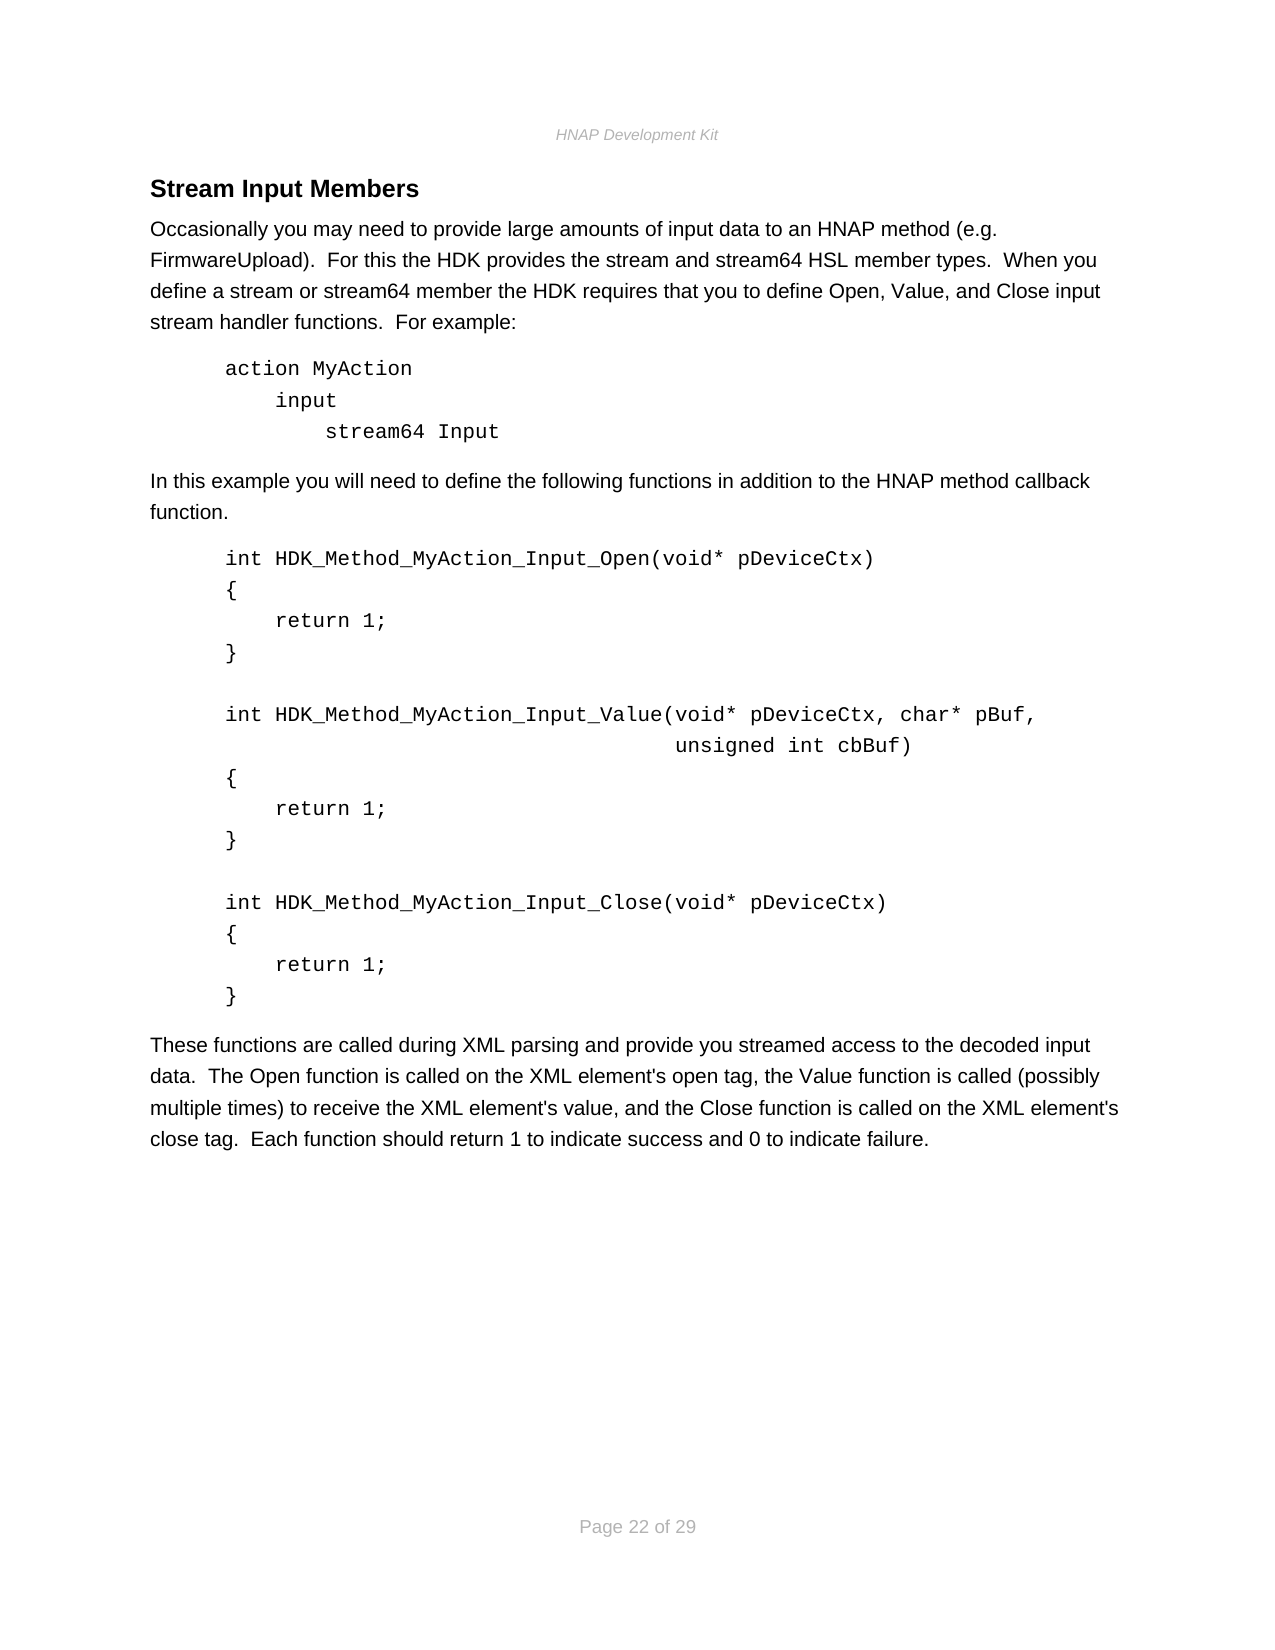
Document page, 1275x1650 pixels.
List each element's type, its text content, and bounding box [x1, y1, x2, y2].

text action MyAction input stream64 Input [225, 351, 1125, 444]
text These functions are called during XML parsing and provide you streamed access to the decoded input data. The Open function is called on the XML element's open tag, the Value function is called (possibly multiple times) to receive the XML element's value, and the Close function is called on the XML element's close tag. Each function should return 1 to indicate success and 0 to indicate failure. [150, 1026, 1125, 1151]
subtitle Stream Input Members [150, 174, 1162, 203]
text Occasionally you may need to provide large amounts of input data to an HNAP method (e.g. FirmwareUpload). For this the HDK provides the stream and stream64 HSL member types. When you define a stream or stream64 member the HDK requires that you to define Open, Value, and Close input stream handler functions. For example: [150, 209, 1125, 334]
text int HDK_Method_MyAction_Input_Open(void* pDeviceCtx) { return 1; } int HDK_Method_MyAction_Input_Value(void* pDeviceCtx, char* pBuf, unsigned int cbBuf) { return 1; } int HDK_Method_MyAction_Input_Close(void* pDeviceCtx) { return 1; } [225, 540, 1125, 1009]
text In this example you will need to define the following functions in addition to the HNAP method callback function. [150, 461, 1125, 524]
